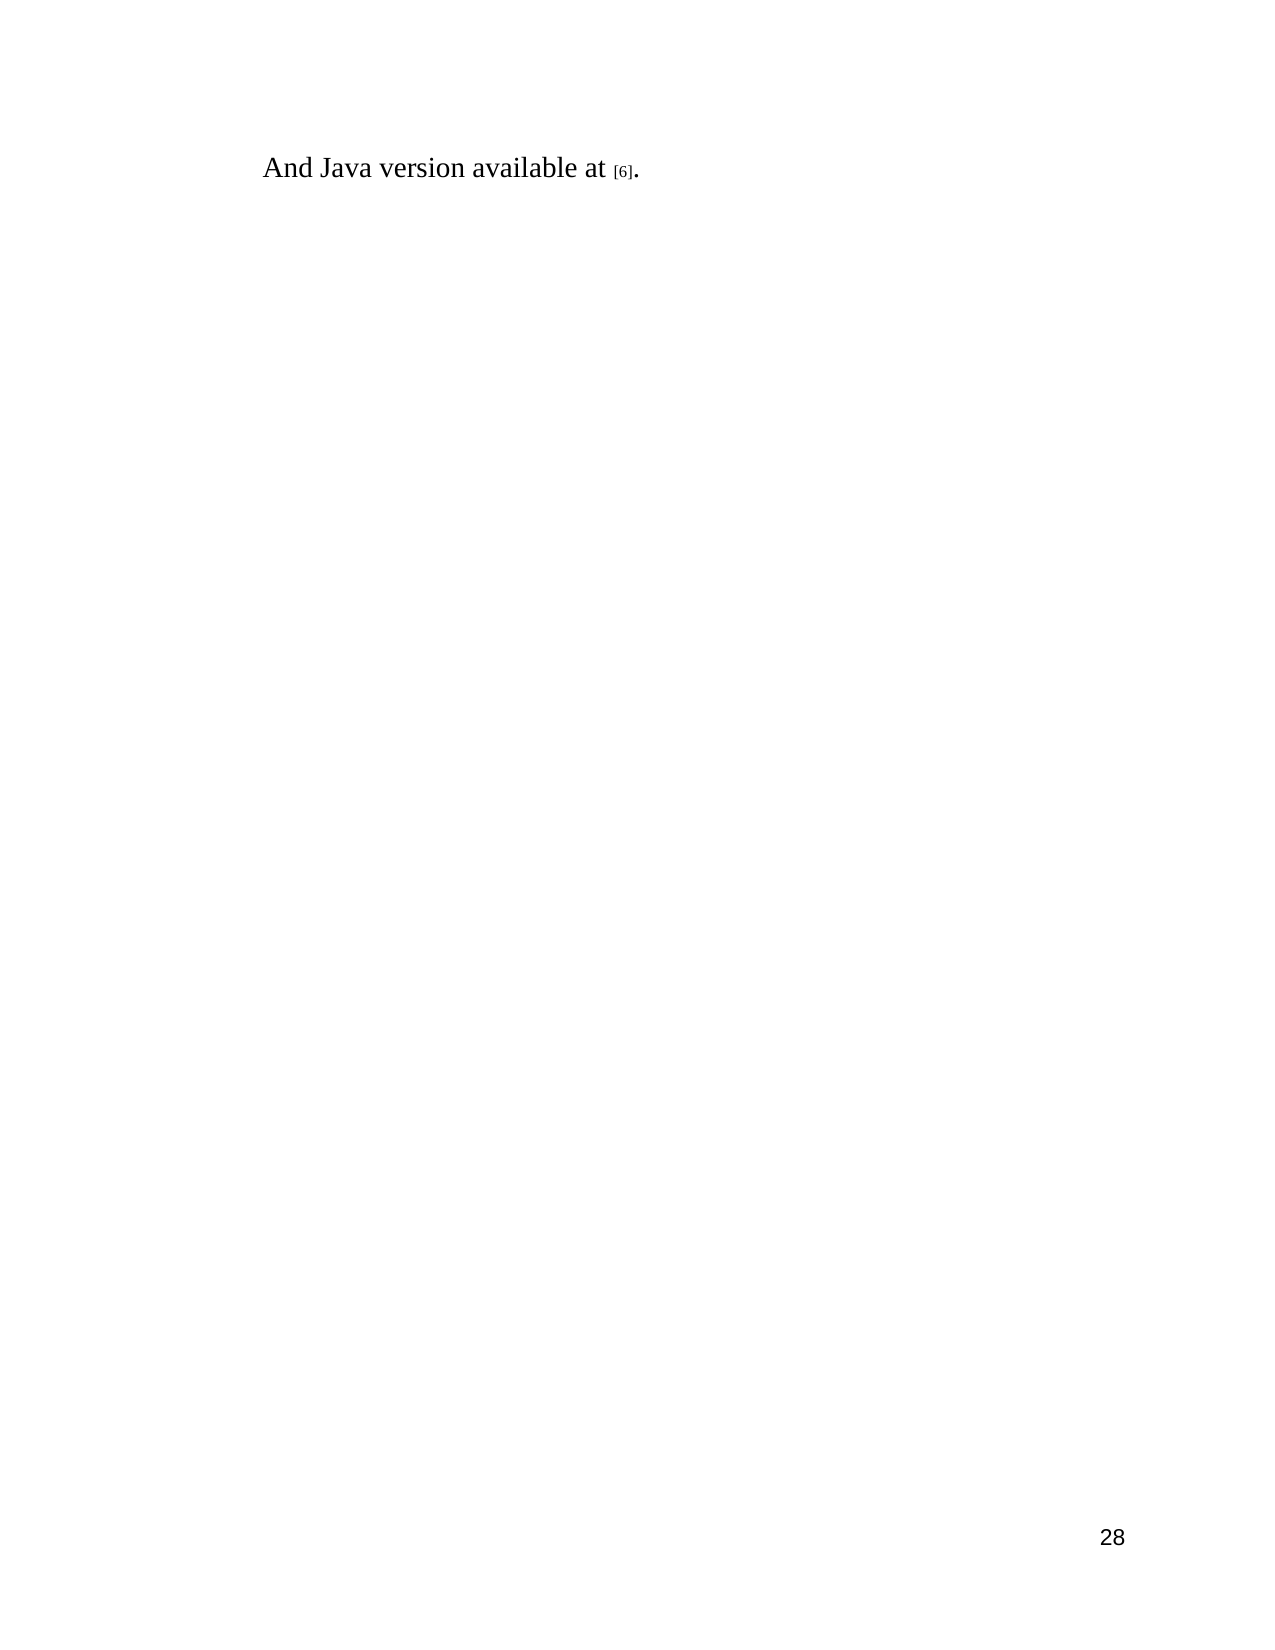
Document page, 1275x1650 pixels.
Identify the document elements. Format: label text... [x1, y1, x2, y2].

text And Java version available at [6]. [262, 150, 1125, 183]
